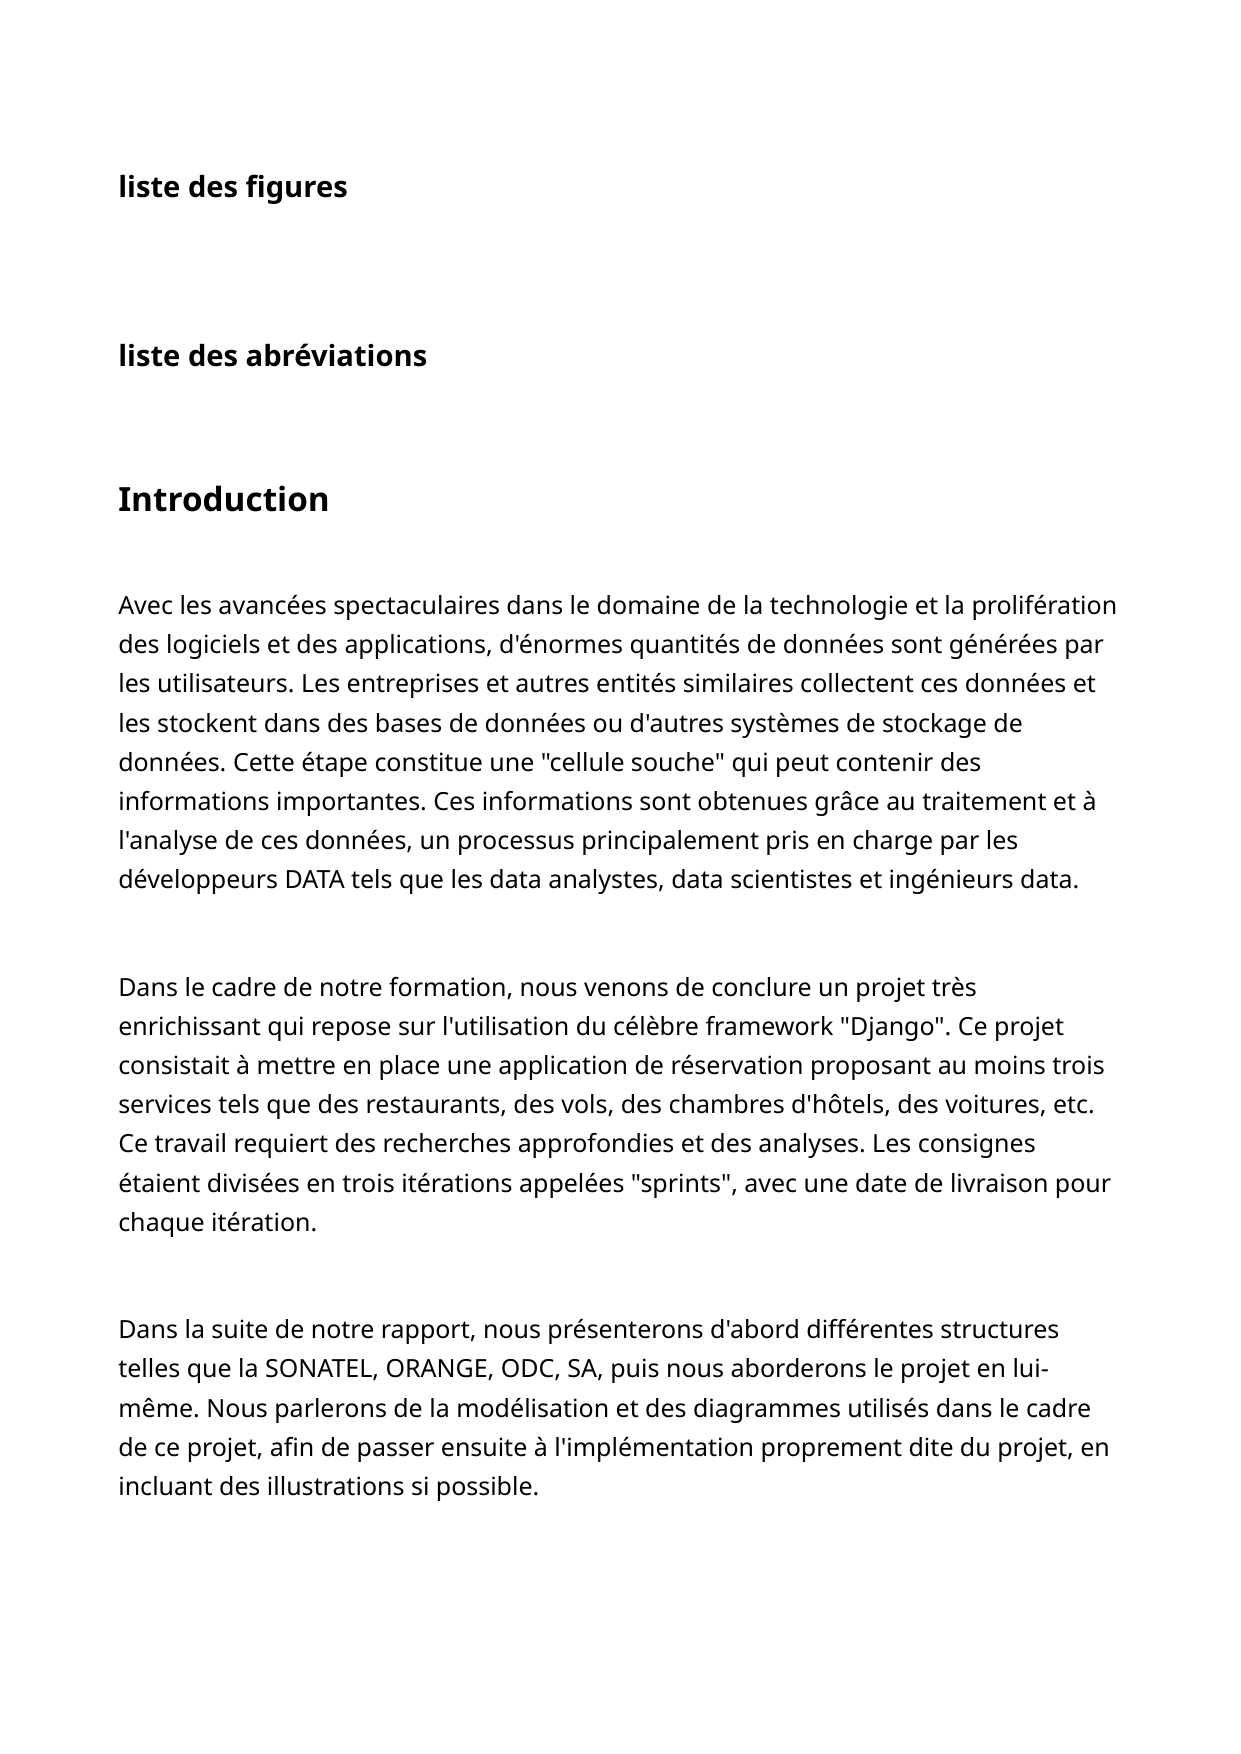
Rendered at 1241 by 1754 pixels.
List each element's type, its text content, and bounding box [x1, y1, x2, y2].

text Dans la suite de notre rapport, nous présenterons d'abord différentes structures telles que la SONATEL, ORANGE, ODC, SA, puis nous aborderons le projet en lui-même. Nous parlerons de la modélisation et des diagrammes utilisés dans le cadre de ce projet, afin de passer ensuite à l'implémentation proprement dite du projet, en incluant des illustrations si possible. [118, 1312, 1122, 1503]
text Dans le cadre de notre formation, nous venons de conclure un projet très enrichissant qui repose sur l'utilisation du célèbre framework "Django". Ce projet consistait à mettre en place une application de réservation proposant au moins trois services tels que des restaurants, des vols, des chambres d'hôtels, des voitures, etc. Ce travail requiert des recherches approfondies et des analyses. Les consignes étaient divisées en trois itérations appelées "sprints", avec une date de livraison pour chaque itération. [118, 969, 1122, 1238]
subtitle liste des abréviations [118, 335, 1122, 374]
text Avec les avancées spectaculaires dans le domaine de la technologie et la prolifération des logiciels et des applications, d'énormes quantités de données sont générées par les utilisateurs. Les entreprises et autres entités similaires collectent ces données et les stockent dans des bases de données ou d'autres systèmes de stockage de données. Cette étape constitue une "cellule souche" qui peut contenir des informations importantes. Ces informations sont obtenues grâce au traitement et à l'analyse de ces données, un processus principalement pris en charge par les développeurs DATA tels que les data analystes, data scientistes et ingénieurs data. [118, 588, 1122, 896]
subtitle Introduction [118, 476, 1122, 521]
subtitle liste des figures [118, 167, 1122, 206]
